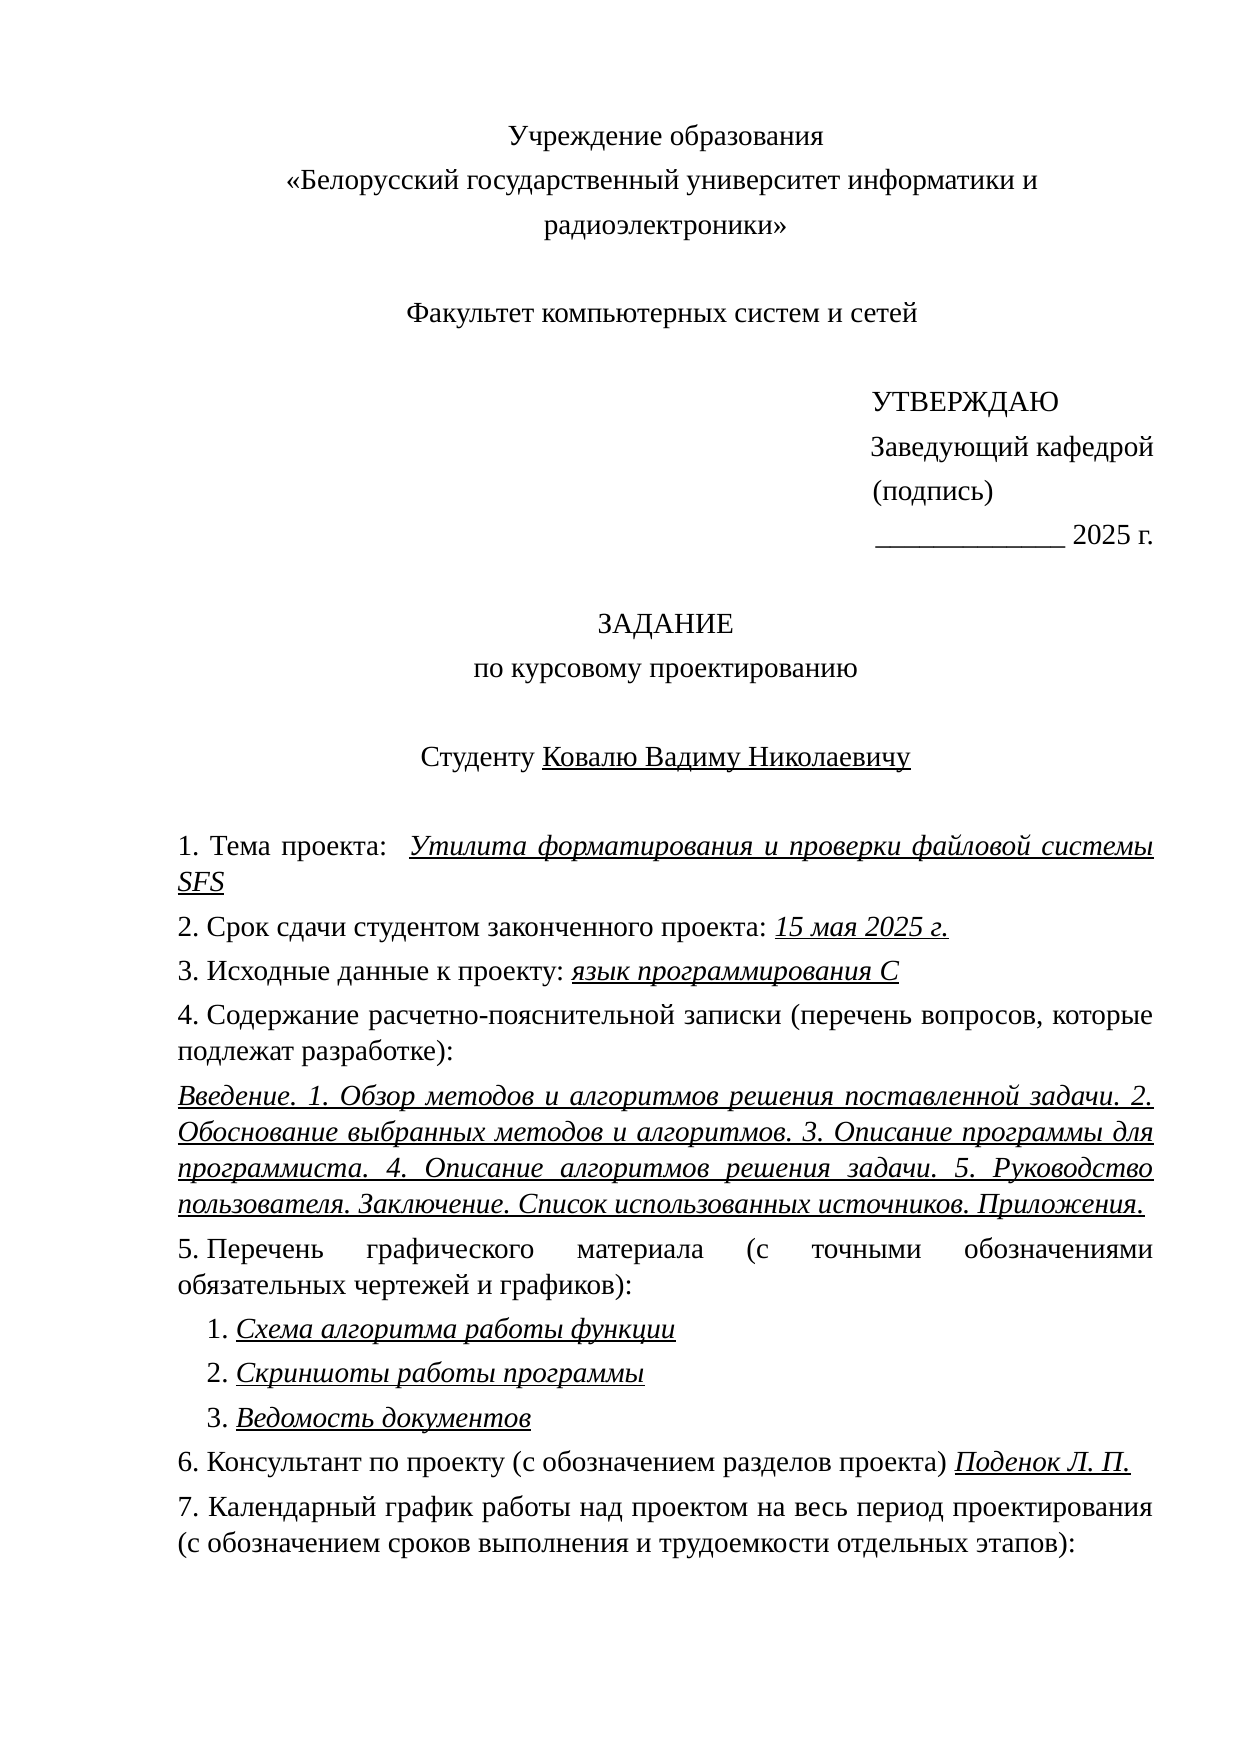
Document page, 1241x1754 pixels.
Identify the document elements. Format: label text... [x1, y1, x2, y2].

text 1. Тема проекта: Утилита форматирования и проверки файловой системы SFS [177, 828, 1154, 898]
text Заведующий кафедрой [177, 429, 1154, 462]
text 7. Календарный график работы над проектом на весь период проектирования (с обозначением сроков выполнения и трудоемкости отдельных этапов): [177, 1489, 1154, 1558]
text радиоэлектроники» [177, 207, 1154, 240]
text Студенту Ковалю Вадиму Николаевичу [177, 739, 1154, 773]
text по курсовому проектированию [177, 651, 1154, 684]
text _____________ 2025 г. [177, 517, 1154, 551]
text 2. Срок сдачи студентом законченного проекта: 15 мая 2025 г. [177, 909, 1154, 942]
text пользователя. Заключение. Список использованных источников. Приложения. [177, 1180, 1154, 1220]
text 6. Консультант по проекту (с обозначением разделов проекта) Поденок Л. П. [177, 1444, 1154, 1478]
text (подпись) [177, 473, 1154, 507]
text программиста. 4. Описание алгоритмов решения задачи. 5. Руководство [177, 1144, 1154, 1179]
text Введение. 1. Обзор методов и алгоритмов решения поставленной задачи. 2. [177, 1078, 1154, 1107]
text 5. Перечень графического материала (с точными обозначениями обязательных чертежей и графиков): [177, 1231, 1154, 1300]
text 1. Схема алгоритма работы функции [177, 1311, 1154, 1345]
text «Белорусский государственный университет информатики и [177, 162, 1154, 196]
text УТВЕРЖДАЮ [177, 384, 1154, 418]
text ЗАДАНИЕ [177, 606, 1154, 640]
text 2. Скриншоты работы программы [177, 1356, 1154, 1389]
text Учреждение образования [177, 118, 1154, 152]
text 3. Ведомость документов [177, 1400, 1154, 1433]
text 3. Исходные данные к проекту: язык программирования C [177, 953, 1154, 987]
text Обоснование выбранных методов и алгоритмов. 3. Описание программы для [177, 1108, 1154, 1143]
text 4. Содержание расчетно-пояснительной записки (перечень вопросов, которые подлежат разработке): [177, 997, 1154, 1067]
text Факультет компьютерных систем и сетей [177, 296, 1154, 329]
